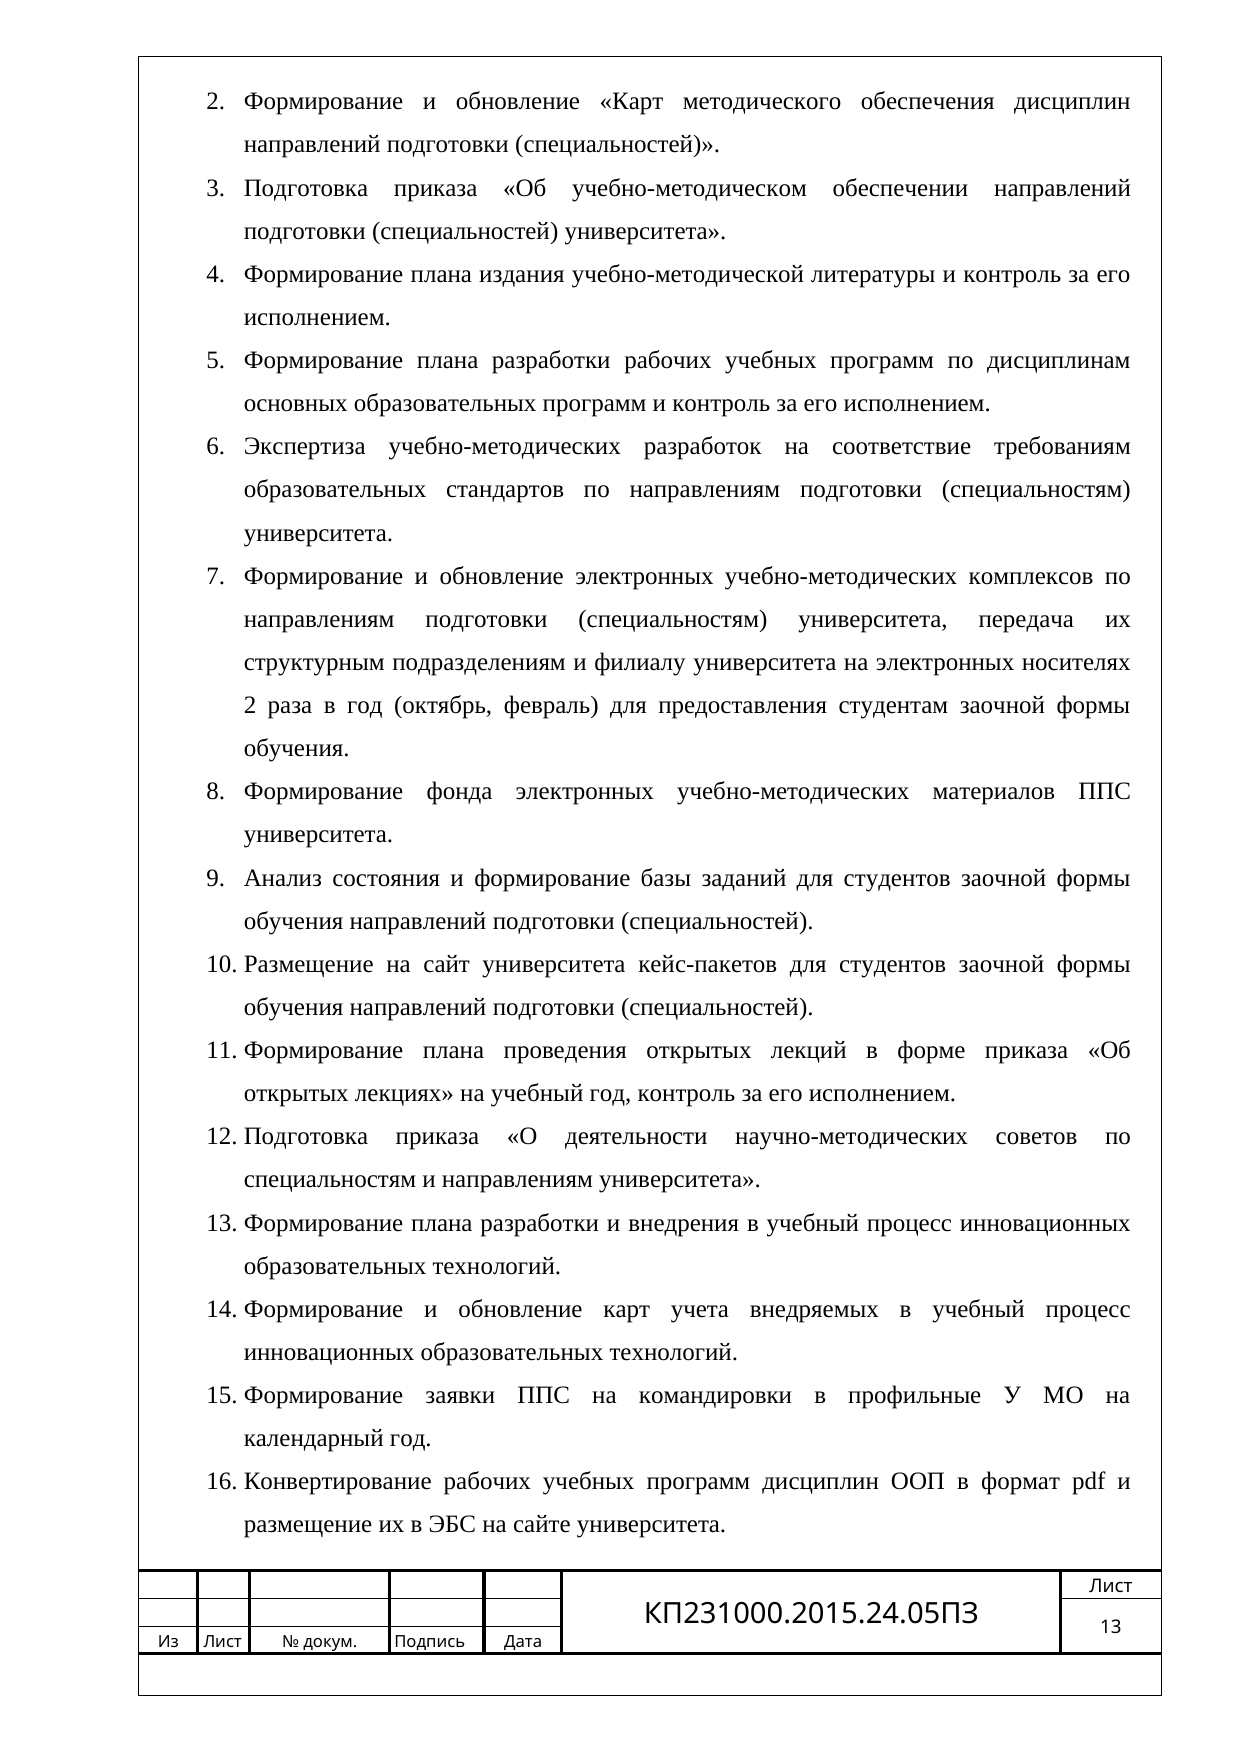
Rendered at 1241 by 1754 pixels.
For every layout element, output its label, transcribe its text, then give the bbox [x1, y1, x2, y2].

list Анализ состояния и формирование базы заданий для студентов заочной формы обучения направлений подготовки (специальностей). [206, 863, 1132, 934]
list Формирование плана разработки рабочих учебных программ по дисциплинам основных образовательных программ и контроль за его исполнением. [206, 345, 1132, 417]
list Экспертиза учебно-методических разработок на соответствие требованиям образовательных стандартов по направлениям подготовки (специальностям) университета. [206, 431, 1132, 546]
list Размещение на сайт университета кейс-пакетов для студентов заочной формы обучения направлений подготовки (специальностей). [206, 949, 1132, 1021]
list Конвертирование рабочих учебных программ дисциплин ООП в формат pdf и размещение их в ЭБС на сайте университета. [206, 1466, 1132, 1538]
list Формирование и обновление «Карт методического обеспечения дисциплин направлений подготовки (специальностей)». [206, 86, 1132, 158]
list Формирование и обновление электронных учебно-методических комплексов по направлениям подготовки (специальностям) университета, передача их структурным подразделениям и филиалу университета на электронных носителях 2 раза в год (октябрь, февраль) для предоставления студентам заочной формы обучения. [206, 561, 1132, 762]
list Подготовка приказа «Об учебно-методическом обеспечении направлений подготовки (специальностей) университета». [206, 173, 1132, 244]
list Формирование плана разработки и внедрения в учебный процесс инновационных образовательных технологий. [206, 1208, 1132, 1279]
list Формирование плана проведения открытых лекций в форме приказа «Об открытых лекциях» на учебный год, контроль за его исполнением. [206, 1035, 1132, 1107]
list Формирование плана издания учебно-методической литературы и контроль за его исполнением. [206, 259, 1132, 331]
list Формирование фонда электронных учебно-методических материалов ППС университета. [206, 776, 1132, 848]
list Формирование и обновление карт учета внедряемых в учебный процесс инновационных образовательных технологий. [206, 1294, 1132, 1366]
list Подготовка приказа «О деятельности научно-методических советов по специальностям и направлениям университета». [206, 1121, 1132, 1193]
list Формирование заявки ППС на командировки в профильные У МО на календарный год. [206, 1380, 1132, 1452]
